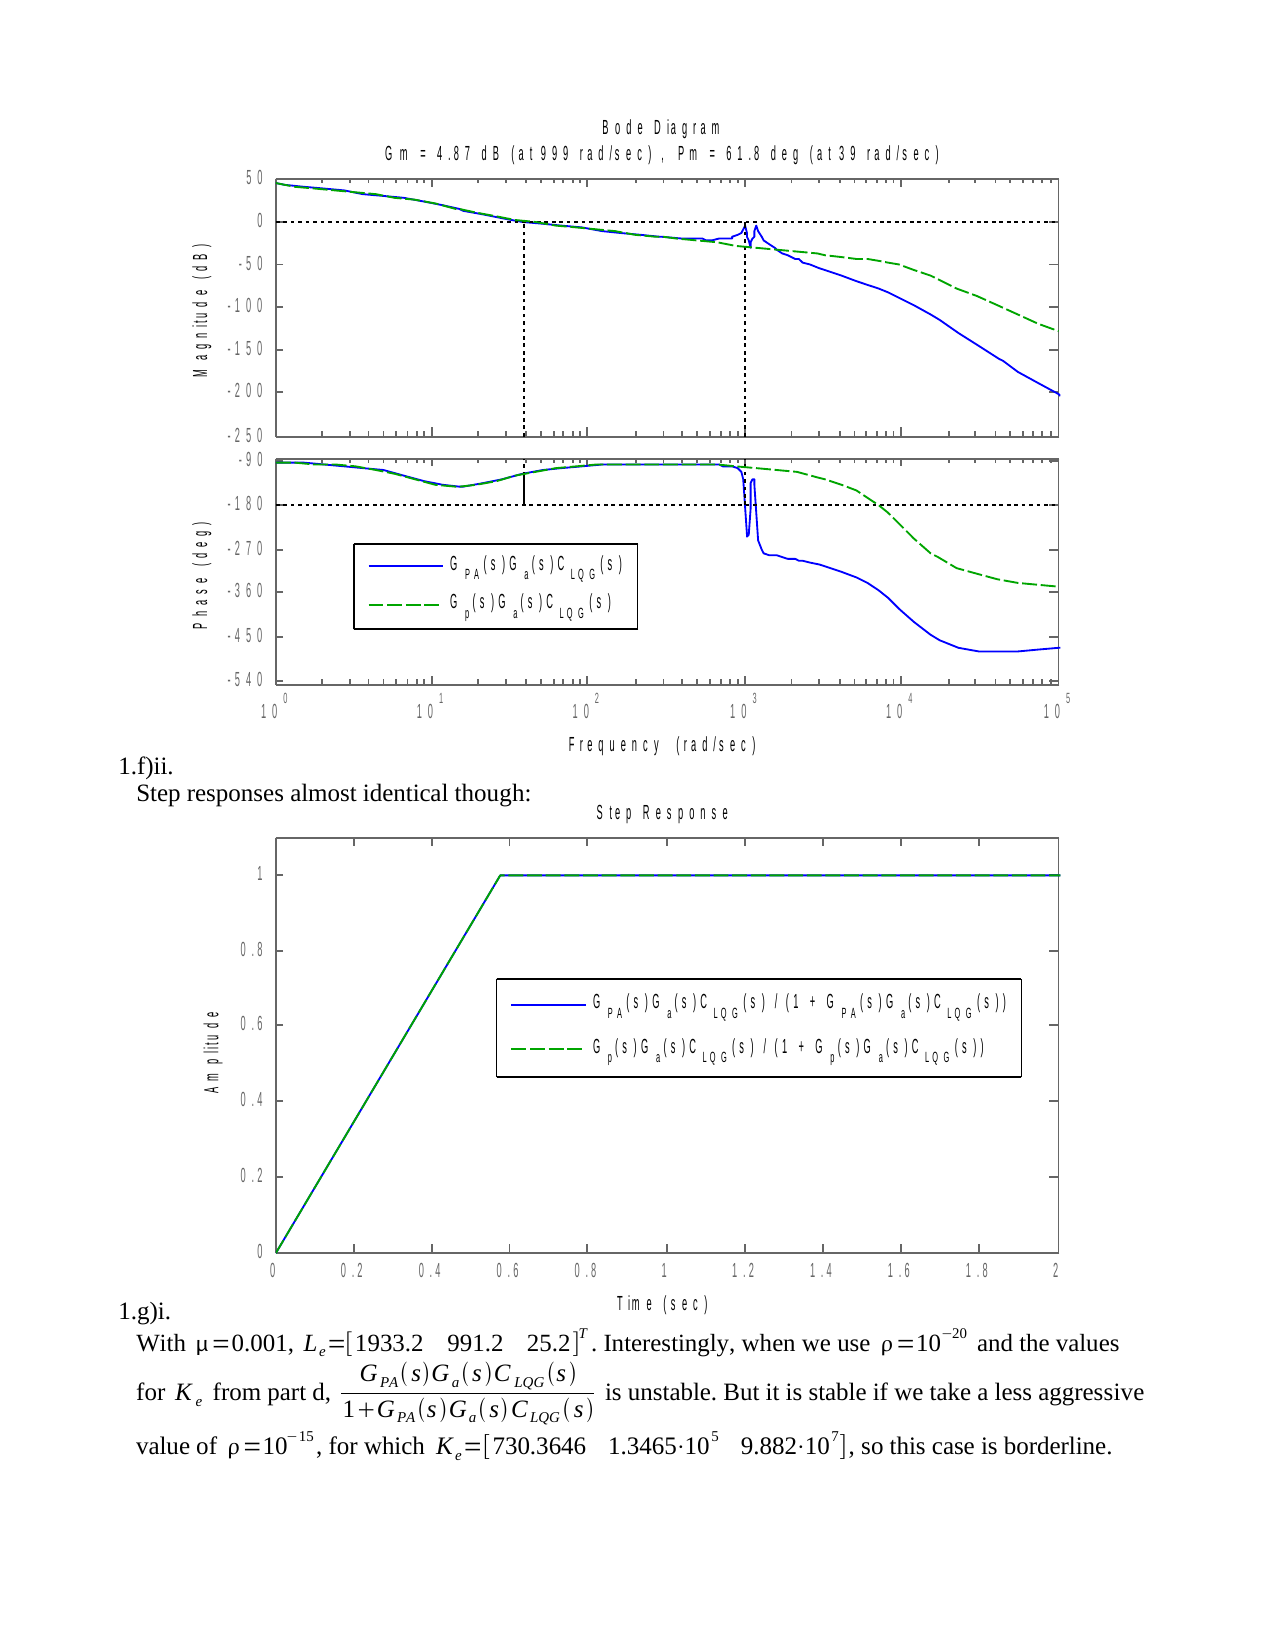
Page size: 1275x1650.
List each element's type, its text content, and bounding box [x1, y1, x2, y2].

text 1.g)i. [118, 1296, 1157, 1325]
text 1.f)ii. [118, 751, 1157, 780]
